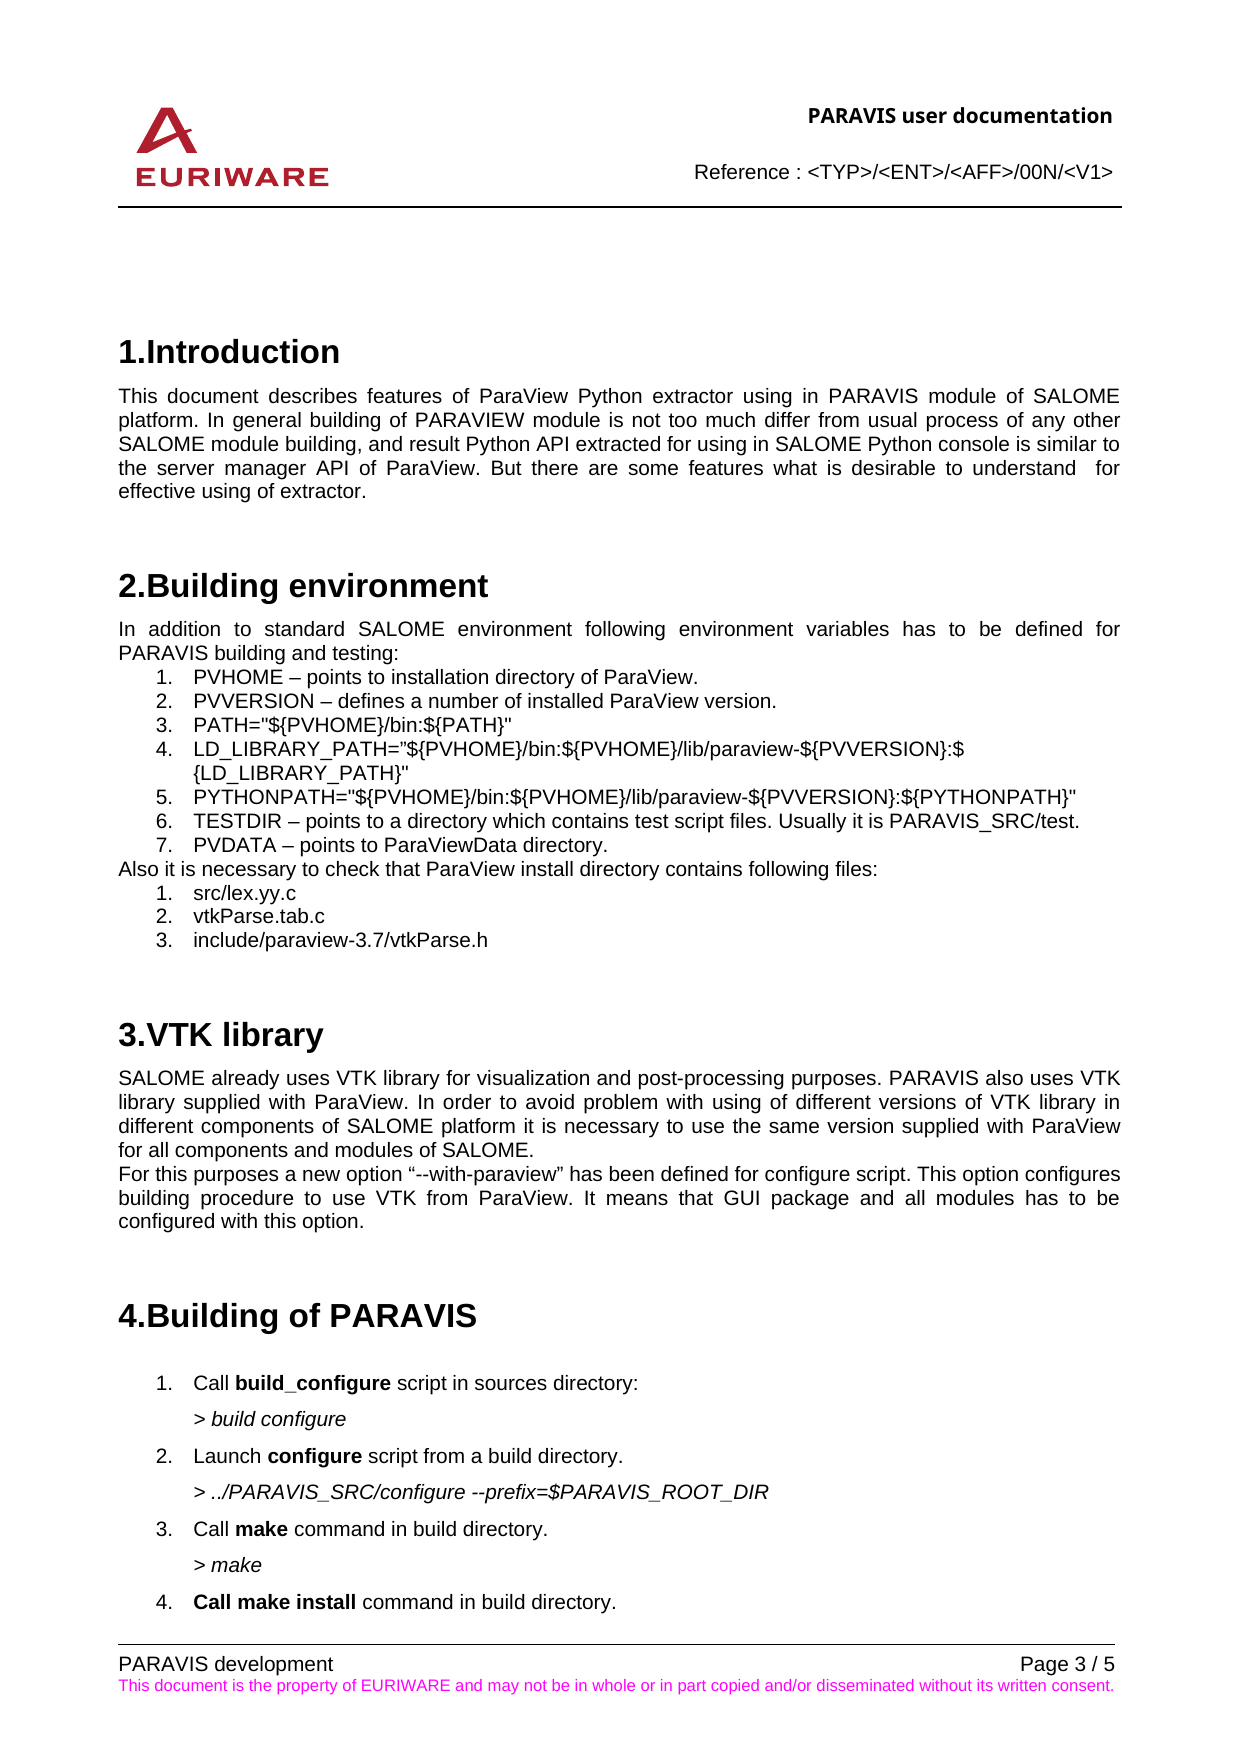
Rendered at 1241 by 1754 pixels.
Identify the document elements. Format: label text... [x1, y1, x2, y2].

list TESTDIR – points to a directory which contains test script files. Usually it is PARAVIS_SRC/test. [156, 808, 1122, 832]
list PVDATA – points to ParaViewData directory. [156, 832, 1122, 856]
list PYTHONPATH="${PVHOME}/bin:${PVHOME}/lib/paraview-${PVVERSION}:${PYTHONPATH}" [156, 784, 1122, 808]
text SALOME already uses VTK library for visualization and post-processing purposes. PARAVIS also uses VTK library supplied with ParaView. In order to avoid problem with using of different versions of VTK library in different components of SALOME platform it is necessary to use the same version supplied with ParaView for all components and modules of SALOME. [118, 1066, 1122, 1161]
list > build configure [156, 1407, 1122, 1431]
text This document describes features of ParaView Python extractor using in PARAVIS module of SALOME platform. In general building of PARAVIEW module is not too much differ from usual process of any other SALOME module building, and result Python API extracted for using in SALOME Python console is similar to the server manager API of ParaView. But there are some features what is desirable to understand for effective using of extractor. [118, 383, 1122, 503]
subtitle Introduction [118, 333, 1122, 371]
list vtkParse.tab.c [156, 904, 1122, 928]
list > make [156, 1553, 1122, 1577]
list include/paraview-3.7/vtkParse.h [156, 928, 1122, 952]
list > ../PARAVIS_SRC/configure --prefix=$PARAVIS_ROOT_DIR [156, 1480, 1122, 1504]
list Call build_configure script in sources directory: [156, 1371, 1122, 1395]
list Call make install command in build directory. [156, 1589, 1122, 1613]
text Also it is necessary to check that ParaView install directory contains following files: [118, 856, 1122, 880]
list PVHOME – points to installation directory of ParaView. [156, 665, 1122, 689]
list PATH="${PVHOME}/bin:${PATH}" [156, 713, 1122, 737]
list LD_LIBRARY_PATH=”${PVHOME}/bin:${PVHOME}/lib/paraview-${PVVERSION}:${LD_LIBRARY_PATH}" [156, 737, 1122, 784]
text In addition to standard SALOME environment following environment variables has to be defined for PARAVIS building and testing: [118, 617, 1122, 665]
text For this purposes a new option “--with-paraview” has been defined for configure script. This option configures building procedure to use VTK from ParaView. It means that GUI package and all modules has to be configured with this option. [118, 1161, 1122, 1233]
list Call make command in build directory. [156, 1517, 1122, 1541]
list Launch configure script from a build directory. [156, 1444, 1122, 1468]
subtitle VTK library [118, 1015, 1122, 1053]
list PVVERSION – defines a number of installed ParaView version. [156, 689, 1122, 713]
subtitle Building environment [118, 566, 1122, 604]
subtitle Building of PARAVIS [118, 1296, 1122, 1334]
list src/lex.yy.c [156, 880, 1122, 904]
